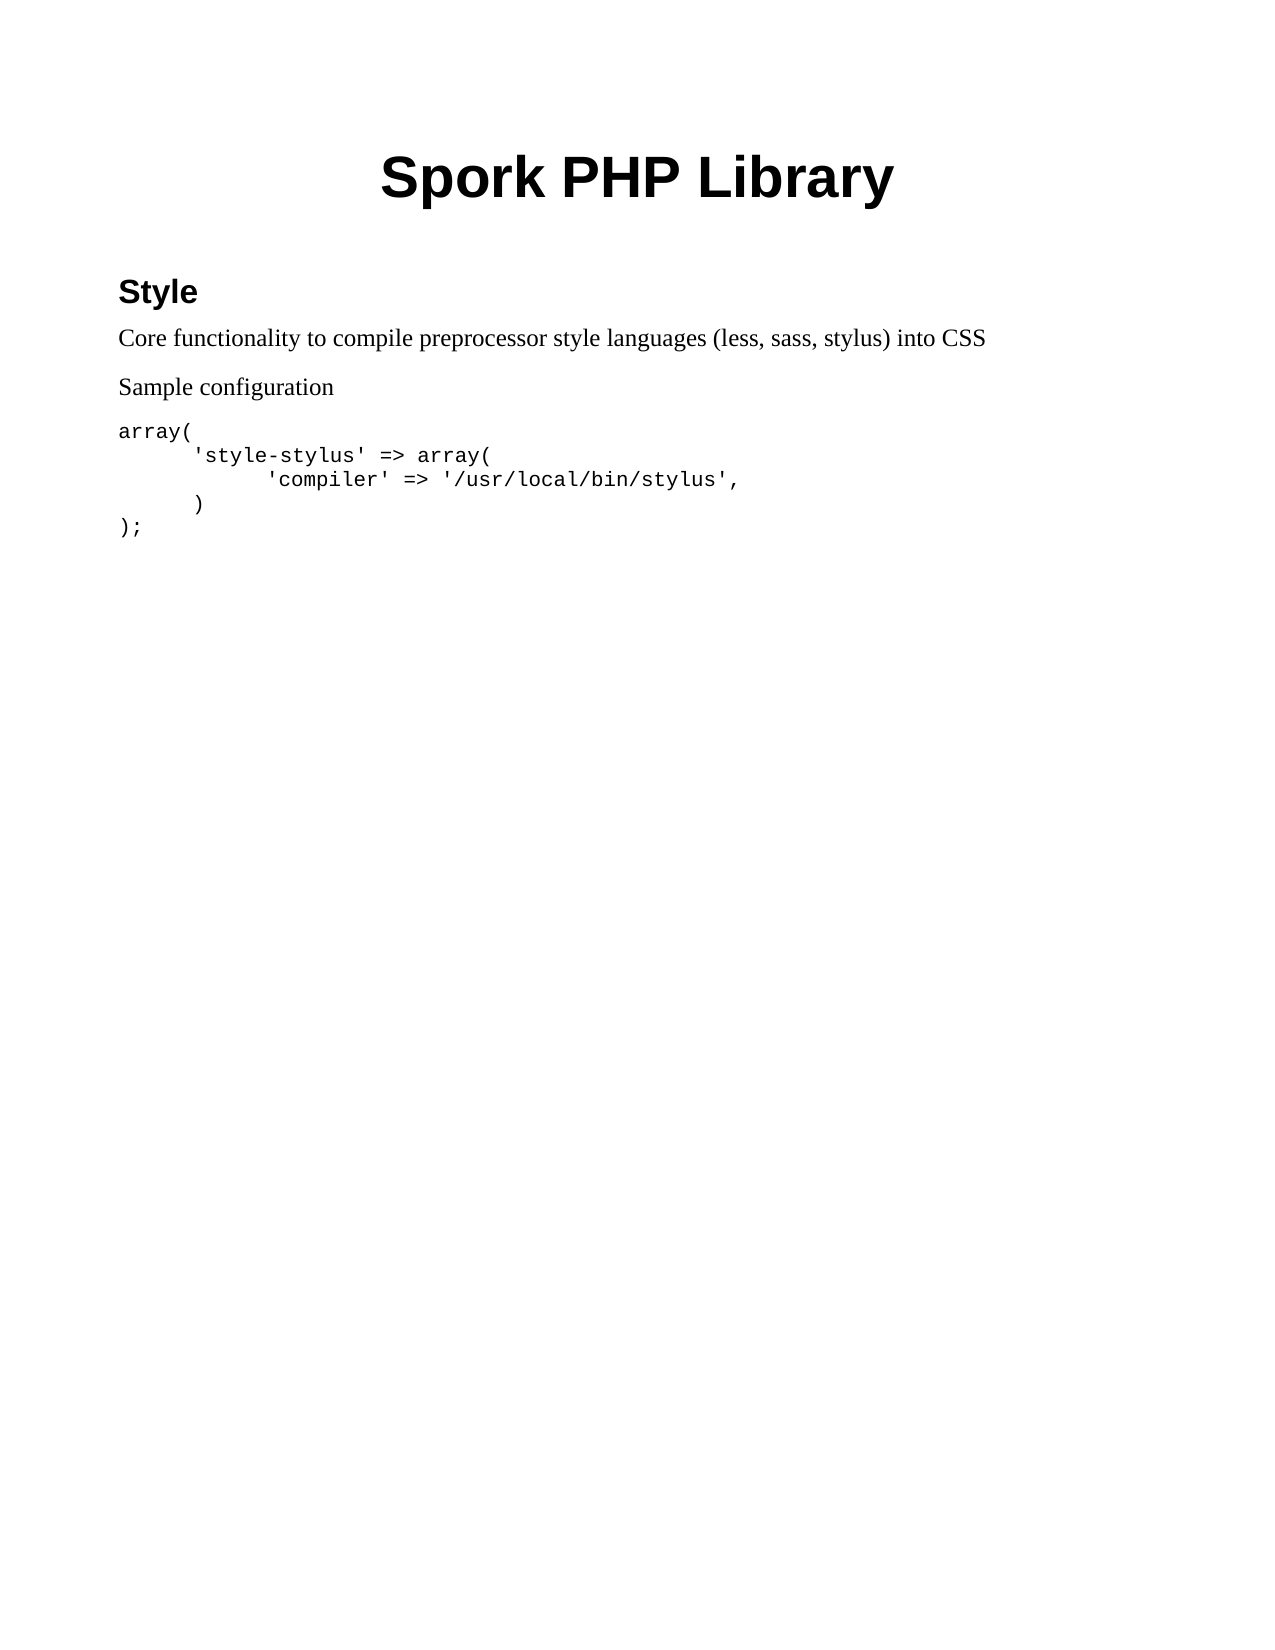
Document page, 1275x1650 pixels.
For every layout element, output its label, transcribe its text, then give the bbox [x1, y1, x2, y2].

text 'style-stylus' => array( [118, 445, 1157, 469]
text Core functionality to compile preprocessor style languages (less, sass, stylus) into CSS [118, 323, 1157, 352]
text array( [118, 422, 1157, 445]
text 'compiler' => '/usr/local/bin/stylus', [118, 469, 1157, 492]
text ); [118, 516, 1157, 540]
text Sample configuration [118, 372, 1157, 401]
subtitle Style [118, 272, 1157, 311]
text ) [118, 492, 1157, 516]
title Spork PHP Library [118, 143, 1157, 210]
